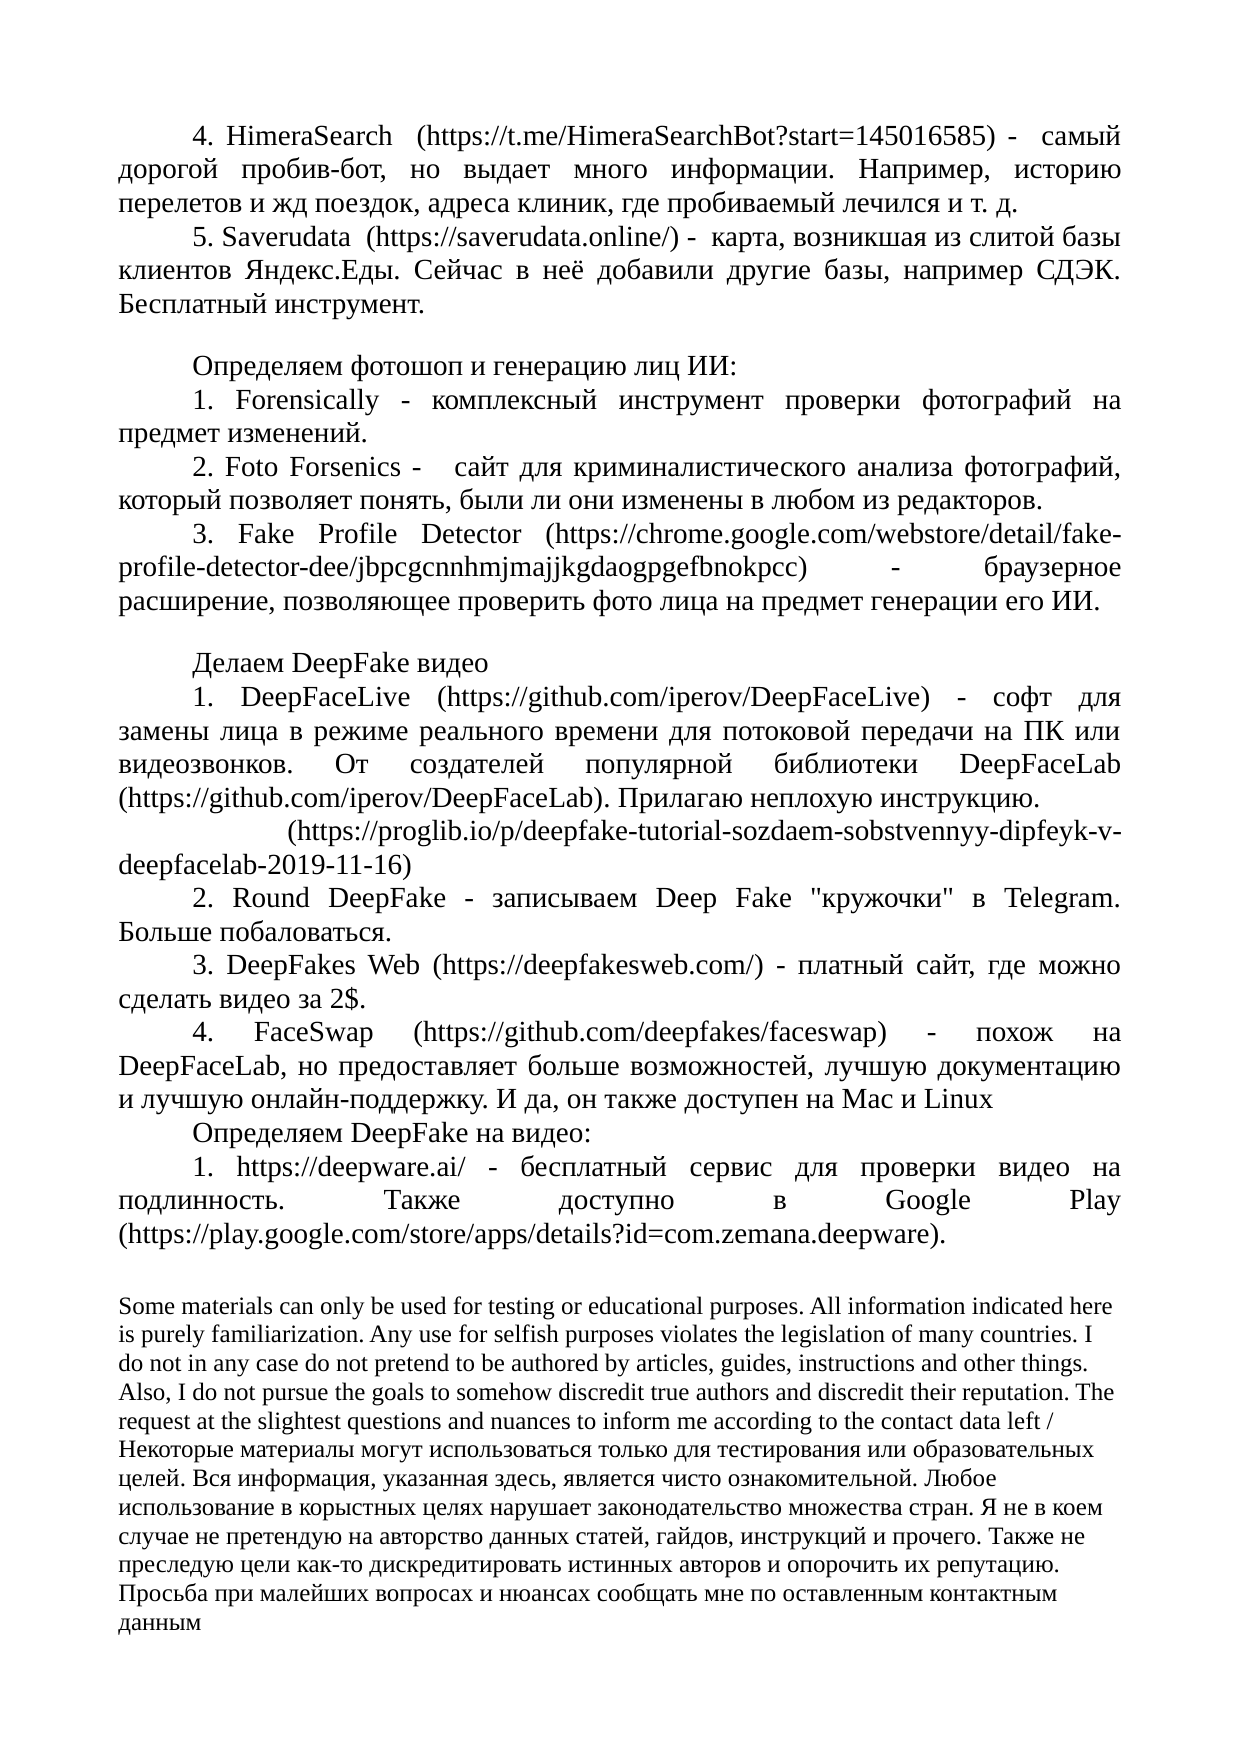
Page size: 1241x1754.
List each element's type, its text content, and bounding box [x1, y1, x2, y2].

text 1. Forensically - комплексный инструмент проверки фотографий на предмет изменений. [118, 382, 1122, 449]
text 4. HimeraSearch (https://t.me/HimeraSearchBot?start=145016585) - самый дорогой пробив-бот, но выдает много информации. Например, историю перелетов и жд поездок, адреса клиник, где пробиваемый лечился и т. д. [118, 118, 1122, 219]
text 2. Round DeepFake - записываем Deep Fake "кружочки" в Telegram. Больше побаловаться. [118, 880, 1122, 947]
text 4. FaceSwap (https://github.com/deepfakes/faceswap) - похож на DeepFaceLab, но предоставляет больше возможностей, лучшую документацию и лучшую онлайн-поддержку. И да, он также доступен на Mac и Linux [118, 1014, 1122, 1115]
text (https://proglib.io/p/deepfake-tutorial-sozdaem-sobstvennyy-dipfeyk-v-deepfacelab-2019-11-16) [118, 813, 1122, 880]
text 5. Saverudata (https://saverudata.online/) - карта, возникшая из слитой базы клиентов Яндекс.Еды. Сейчас в неё добавили другие базы, например СДЭК. Бесплатный инструмент. [118, 219, 1122, 319]
text Делаем DeepFake видео [118, 646, 1122, 679]
text Определяем фотошоп и генерацию лиц ИИ: [118, 348, 1122, 382]
text 3. DeepFakes Web (https://deepfakesweb.com/) - платный сайт, где можно сделать видео за 2$. [118, 947, 1122, 1014]
text Определяем DeepFake на видео: [118, 1115, 1122, 1149]
text 1. DeepFaceLive (https://github.com/iperov/DeepFaceLive) - софт для замены лица в режиме реального времени для потоковой передачи на ПК или видеозвонков. От создателей популярной библиотеки DeepFaceLab (https://github.com/iperov/DeepFaceLab). Прилагаю неплохую инструкцию. [118, 679, 1122, 813]
text 3. Fake Profile Detector (https://chrome.google.com/webstore/detail/fake-profile-detector-dee/jbpcgcnnhmjmajjkgdaogpgefbnokpcc) - браузерное расширение, позволяющее проверить фото лица на предмет генерации его ИИ. [118, 516, 1122, 617]
text 2. Foto Forsenics - сайт для криминалистического анализа фотографий, который позволяет понять, были ли они изменены в любом из редакторов. [118, 449, 1122, 516]
text 1. https://deepware.ai/ - бесплатный сервис для проверки видео на подлинность. Также доступно в Google Play (https://play.google.com/store/apps/details?id=com.zemana.deepware). [118, 1149, 1122, 1249]
